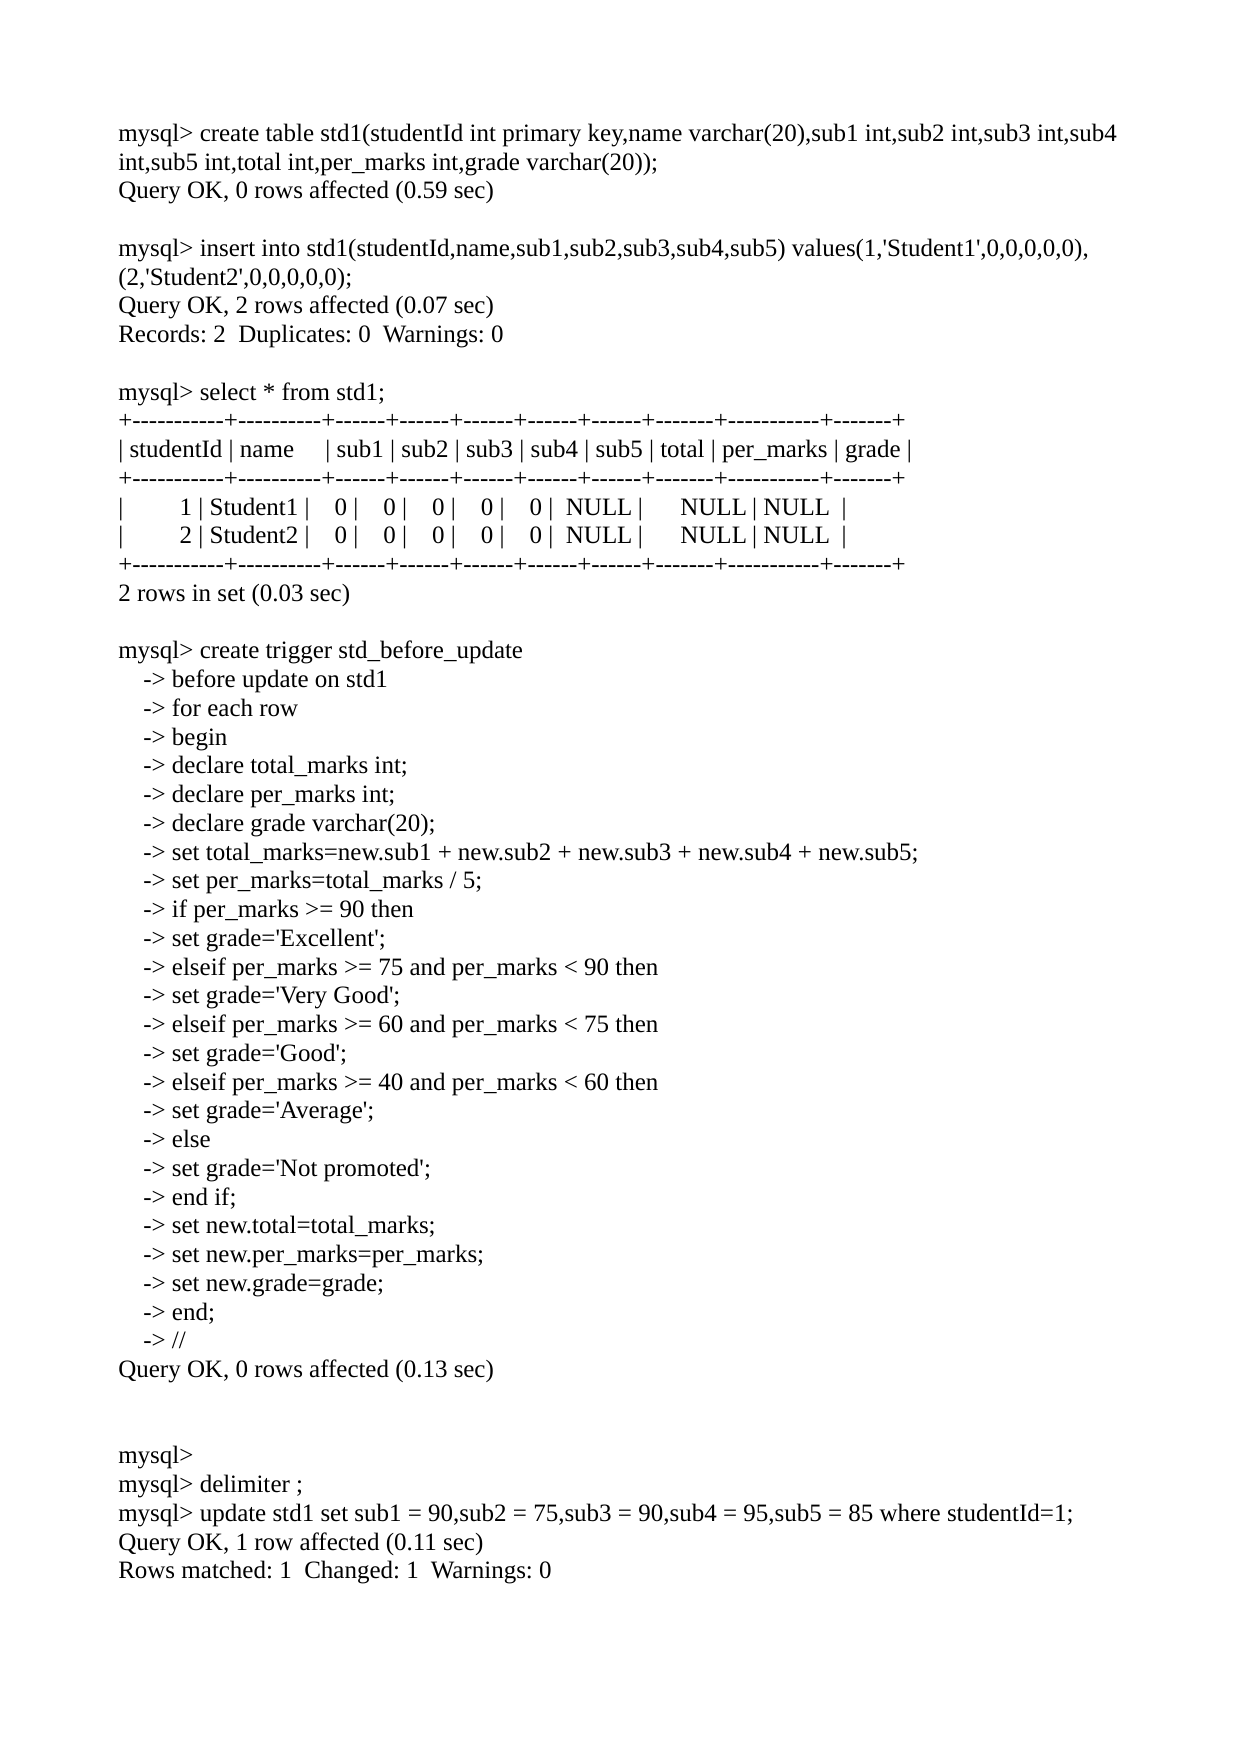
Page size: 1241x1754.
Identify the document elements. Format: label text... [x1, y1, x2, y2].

text -> declare total_marks int; [118, 751, 1122, 779]
text Records: 2 Duplicates: 0 Warnings: 0 [118, 319, 1122, 348]
text -> set grade='Not promoted'; [118, 1153, 1122, 1182]
text mysql> [118, 1441, 1122, 1469]
text -> elseif per_marks >= 40 and per_marks < 60 then [118, 1067, 1122, 1096]
text +-----------+----------+------+------+------+------+------+-------+-----------+-------+ [118, 406, 1122, 434]
text mysql> select * from std1; [118, 377, 1122, 406]
text -> begin [118, 722, 1122, 751]
text -> // [118, 1326, 1122, 1354]
text mysql> delimiter ; [118, 1469, 1122, 1498]
text | 1 | Student1 | 0 | 0 | 0 | 0 | 0 | NULL | NULL | NULL | [118, 492, 1122, 521]
text -> else [118, 1124, 1122, 1153]
text -> set new.grade=grade; [118, 1268, 1122, 1297]
text -> declare per_marks int; [118, 779, 1122, 808]
text mysql> insert into std1(studentId,name,sub1,sub2,sub3,sub4,sub5) values(1,'Student1',0,0,0,0,0),(2,'Student2',0,0,0,0,0); [118, 233, 1122, 291]
text -> set new.per_marks=per_marks; [118, 1239, 1122, 1268]
text -> elseif per_marks >= 60 and per_marks < 75 then [118, 1009, 1122, 1038]
text Query OK, 2 rows affected (0.07 sec) [118, 291, 1122, 319]
text -> elseif per_marks >= 75 and per_marks < 90 then [118, 952, 1122, 981]
text | 2 | Student2 | 0 | 0 | 0 | 0 | 0 | NULL | NULL | NULL | [118, 521, 1122, 549]
text +-----------+----------+------+------+------+------+------+-------+-----------+-------+ [118, 463, 1122, 492]
text | studentId | name | sub1 | sub2 | sub3 | sub4 | sub5 | total | per_marks | grade | [118, 434, 1122, 463]
text Query OK, 1 row affected (0.11 sec) [118, 1527, 1122, 1556]
text -> before update on std1 [118, 664, 1122, 693]
text -> if per_marks >= 90 then [118, 894, 1122, 923]
text Query OK, 0 rows affected (0.59 sec) [118, 176, 1122, 204]
text -> end; [118, 1297, 1122, 1326]
text 2 rows in set (0.03 sec) [118, 578, 1122, 607]
text -> declare grade varchar(20); [118, 808, 1122, 837]
text mysql> update std1 set sub1 = 90,sub2 = 75,sub3 = 90,sub4 = 95,sub5 = 85 where studentId=1; [118, 1498, 1122, 1527]
text Query OK, 0 rows affected (0.13 sec) [118, 1354, 1122, 1383]
text -> for each row [118, 693, 1122, 722]
text -> set total_marks=new.sub1 + new.sub2 + new.sub3 + new.sub4 + new.sub5; [118, 837, 1122, 866]
text -> set per_marks=total_marks / 5; [118, 866, 1122, 894]
text -> set grade='Very Good'; [118, 981, 1122, 1009]
text -> end if; [118, 1182, 1122, 1211]
text Rows matched: 1 Changed: 1 Warnings: 0 [118, 1556, 1122, 1584]
text +-----------+----------+------+------+------+------+------+-------+-----------+-------+ [118, 549, 1122, 578]
text -> set grade='Excellent'; [118, 923, 1122, 952]
text -> set new.total=total_marks; [118, 1211, 1122, 1239]
text mysql> create table std1(studentId int primary key,name varchar(20),sub1 int,sub2 int,sub3 int,sub4 int,sub5 int,total int,per_marks int,grade varchar(20)); [118, 118, 1122, 176]
text -> set grade='Good'; [118, 1038, 1122, 1067]
text -> set grade='Average'; [118, 1096, 1122, 1124]
text mysql> create trigger std_before_update [118, 636, 1122, 664]
